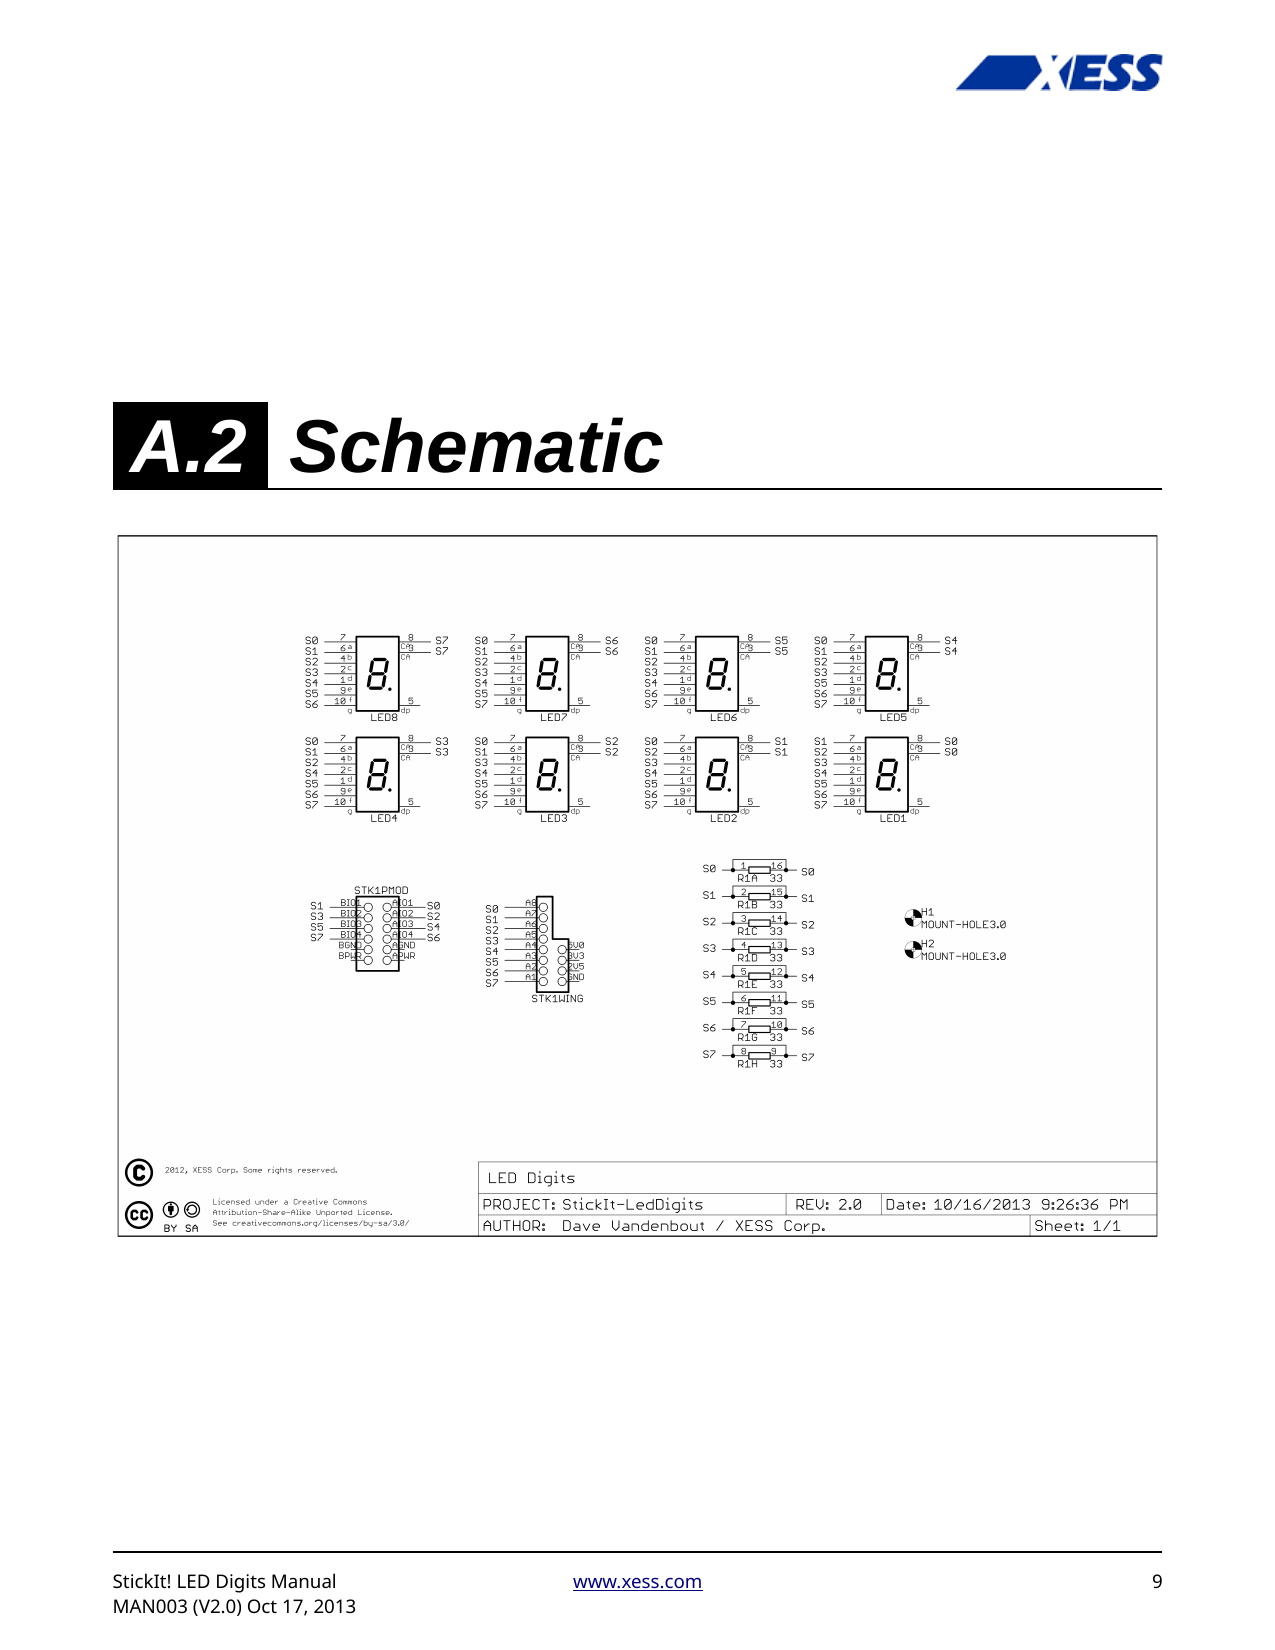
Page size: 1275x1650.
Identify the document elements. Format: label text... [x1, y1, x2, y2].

subtitle Schematic [268, 402, 1162, 488]
picture [955, 54, 1163, 91]
